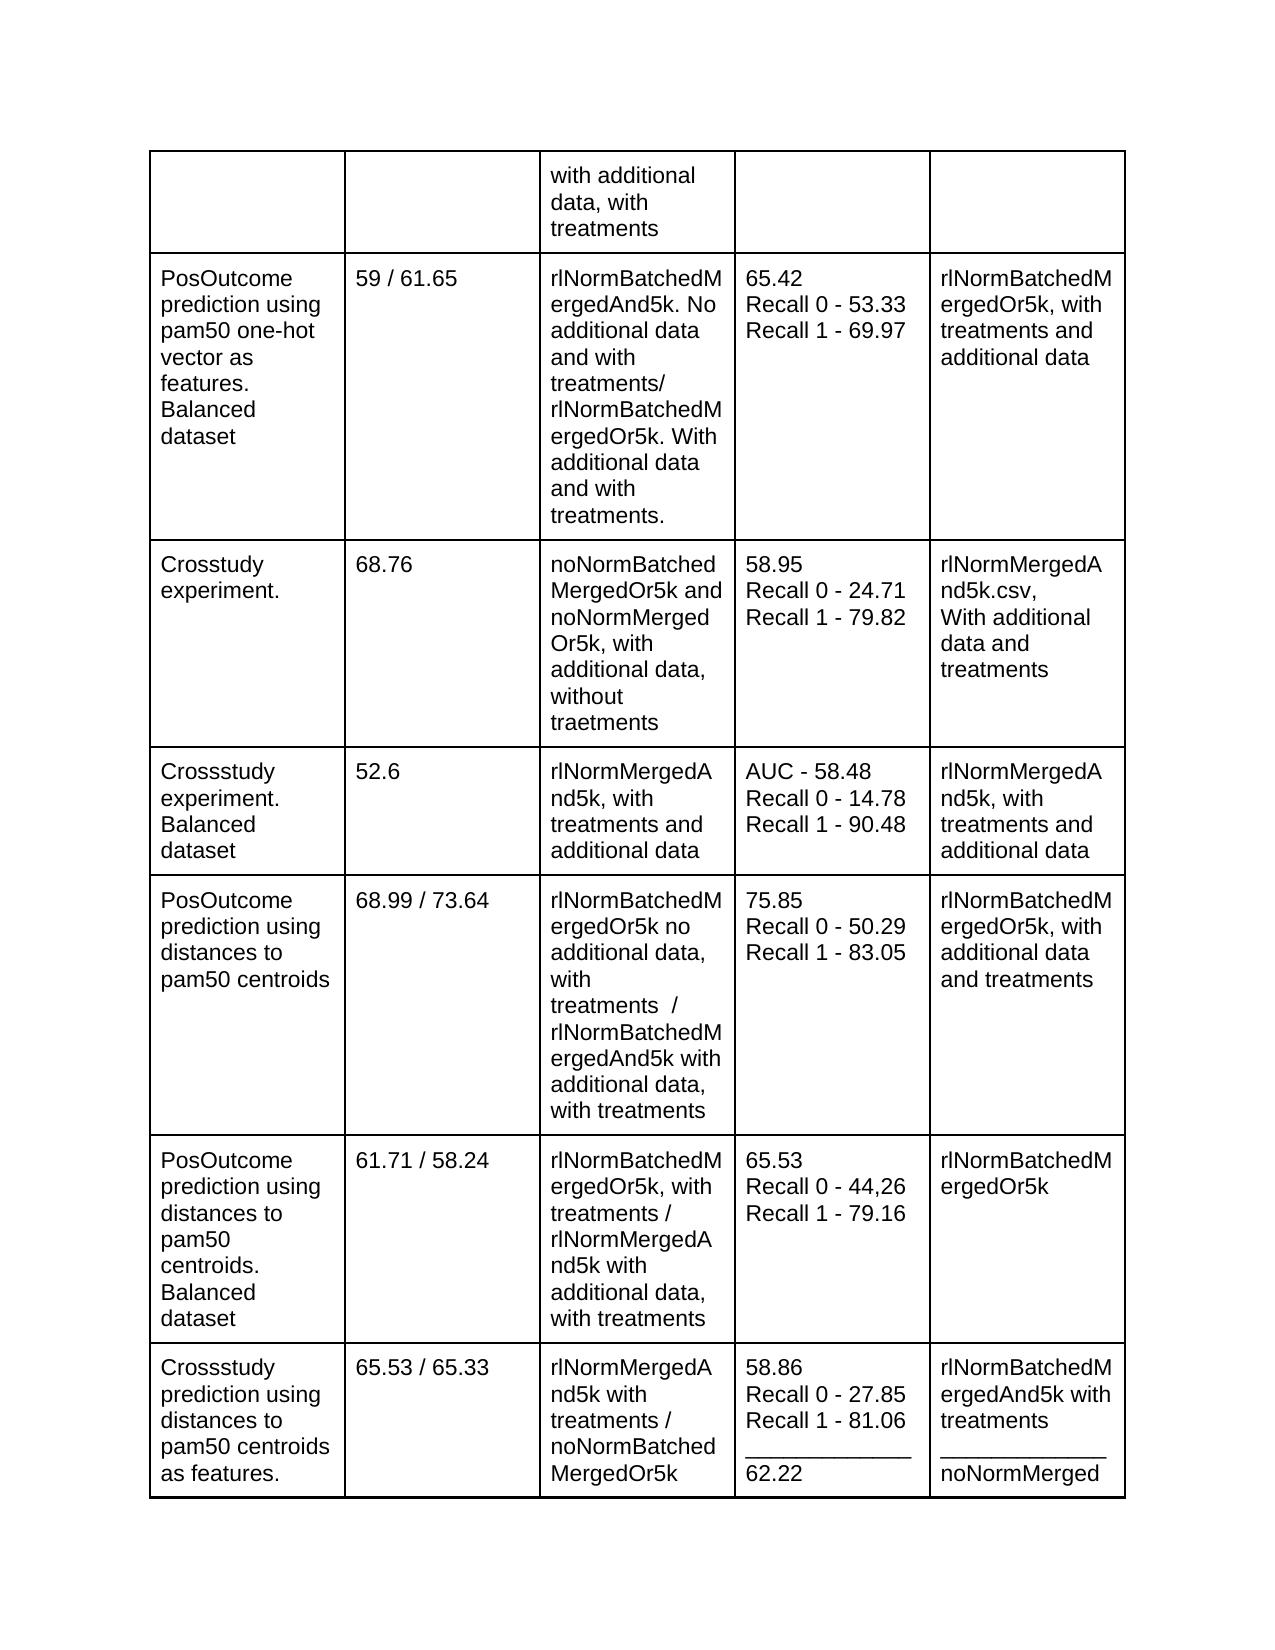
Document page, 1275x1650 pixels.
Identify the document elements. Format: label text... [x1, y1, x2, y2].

table_cell [931, 152, 1124, 252]
table_cell rlNormBatchedMergedAnd5k with treatments _____________ noNormMerged [931, 1344, 1124, 1496]
table_cell PosOutcome prediction using distances to pam50 centroids [151, 876, 344, 1134]
table_cell rlNormBatchedMergedOr5k, with treatments / rlNormMergedAnd5k with additional data, with treatments [541, 1136, 734, 1342]
table_cell 52.6 [346, 748, 539, 874]
table_cell 75.85 Recall 0 - 50.29 Recall 1 - 83.05 [736, 876, 929, 1134]
table_cell [151, 152, 344, 252]
table_cell 61.71 / 58.24 [346, 1136, 539, 1342]
table_cell rlNormBatchedMergedOr5k, with treatments and additional data [931, 254, 1124, 538]
table_cell Crossstudy experiment. Balanced dataset [151, 748, 344, 874]
table_cell Crosstudy experiment. [151, 541, 344, 746]
table_cell Crossstudy prediction using distances to pam50 centroids as features. [151, 1344, 344, 1496]
table_cell AUC - 58.48 Recall 0 - 14.78 Recall 1 - 90.48 [736, 748, 929, 874]
table_cell with additional data, with treatments [541, 152, 734, 252]
table_cell [736, 152, 929, 252]
table_cell 58.95 Recall 0 - 24.71 Recall 1 - 79.82 [736, 541, 929, 746]
table_cell 58.86 Recall 0 - 27.85 Recall 1 - 81.06 _____________ 62.22 [736, 1344, 929, 1496]
table_cell rlNormMergedAnd5k, with treatments and additional data [541, 748, 734, 874]
table_cell 59 / 61.65 [346, 254, 539, 538]
table_cell 65.53 Recall 0 - 44,26 Recall 1 - 79.16 [736, 1136, 929, 1342]
table_cell noNormBatchedMergedOr5k and noNormMergedOr5k, with additional data, without traetments [541, 541, 734, 746]
table_cell [346, 152, 539, 252]
table_cell rlNormBatchedMergedOr5k [931, 1136, 1124, 1342]
table_cell rlNormMergedAnd5k with treatments / noNormBatchedMergedOr5k [541, 1344, 734, 1496]
table_cell PosOutcome prediction using pam50 one-hot vector as features. Balanced dataset [151, 254, 344, 538]
table_cell rlNormBatchedMergedOr5k, with additional data and treatments [931, 876, 1124, 1134]
table_cell rlNormBatchedMergedAnd5k. No additional data and with treatments/ rlNormBatchedMergedOr5k. With additional data and with treatments. [541, 254, 734, 538]
table_cell 65.53 / 65.33 [346, 1344, 539, 1496]
table_cell rlNormMergedAnd5k, with treatments and additional data [931, 748, 1124, 874]
table_cell 68.99 / 73.64 [346, 876, 539, 1134]
table_cell rlNormMergedAnd5k.csv, With additional data and treatments [931, 541, 1124, 746]
table_cell 68.76 [346, 541, 539, 746]
table_cell rlNormBatchedMergedOr5k no additional data, with treatments / rlNormBatchedMergedAnd5k with additional data, with treatments [541, 876, 734, 1134]
table_cell PosOutcome prediction using distances to pam50 centroids. Balanced dataset [151, 1136, 344, 1342]
table_cell 65.42 Recall 0 - 53.33 Recall 1 - 69.97 [736, 254, 929, 538]
